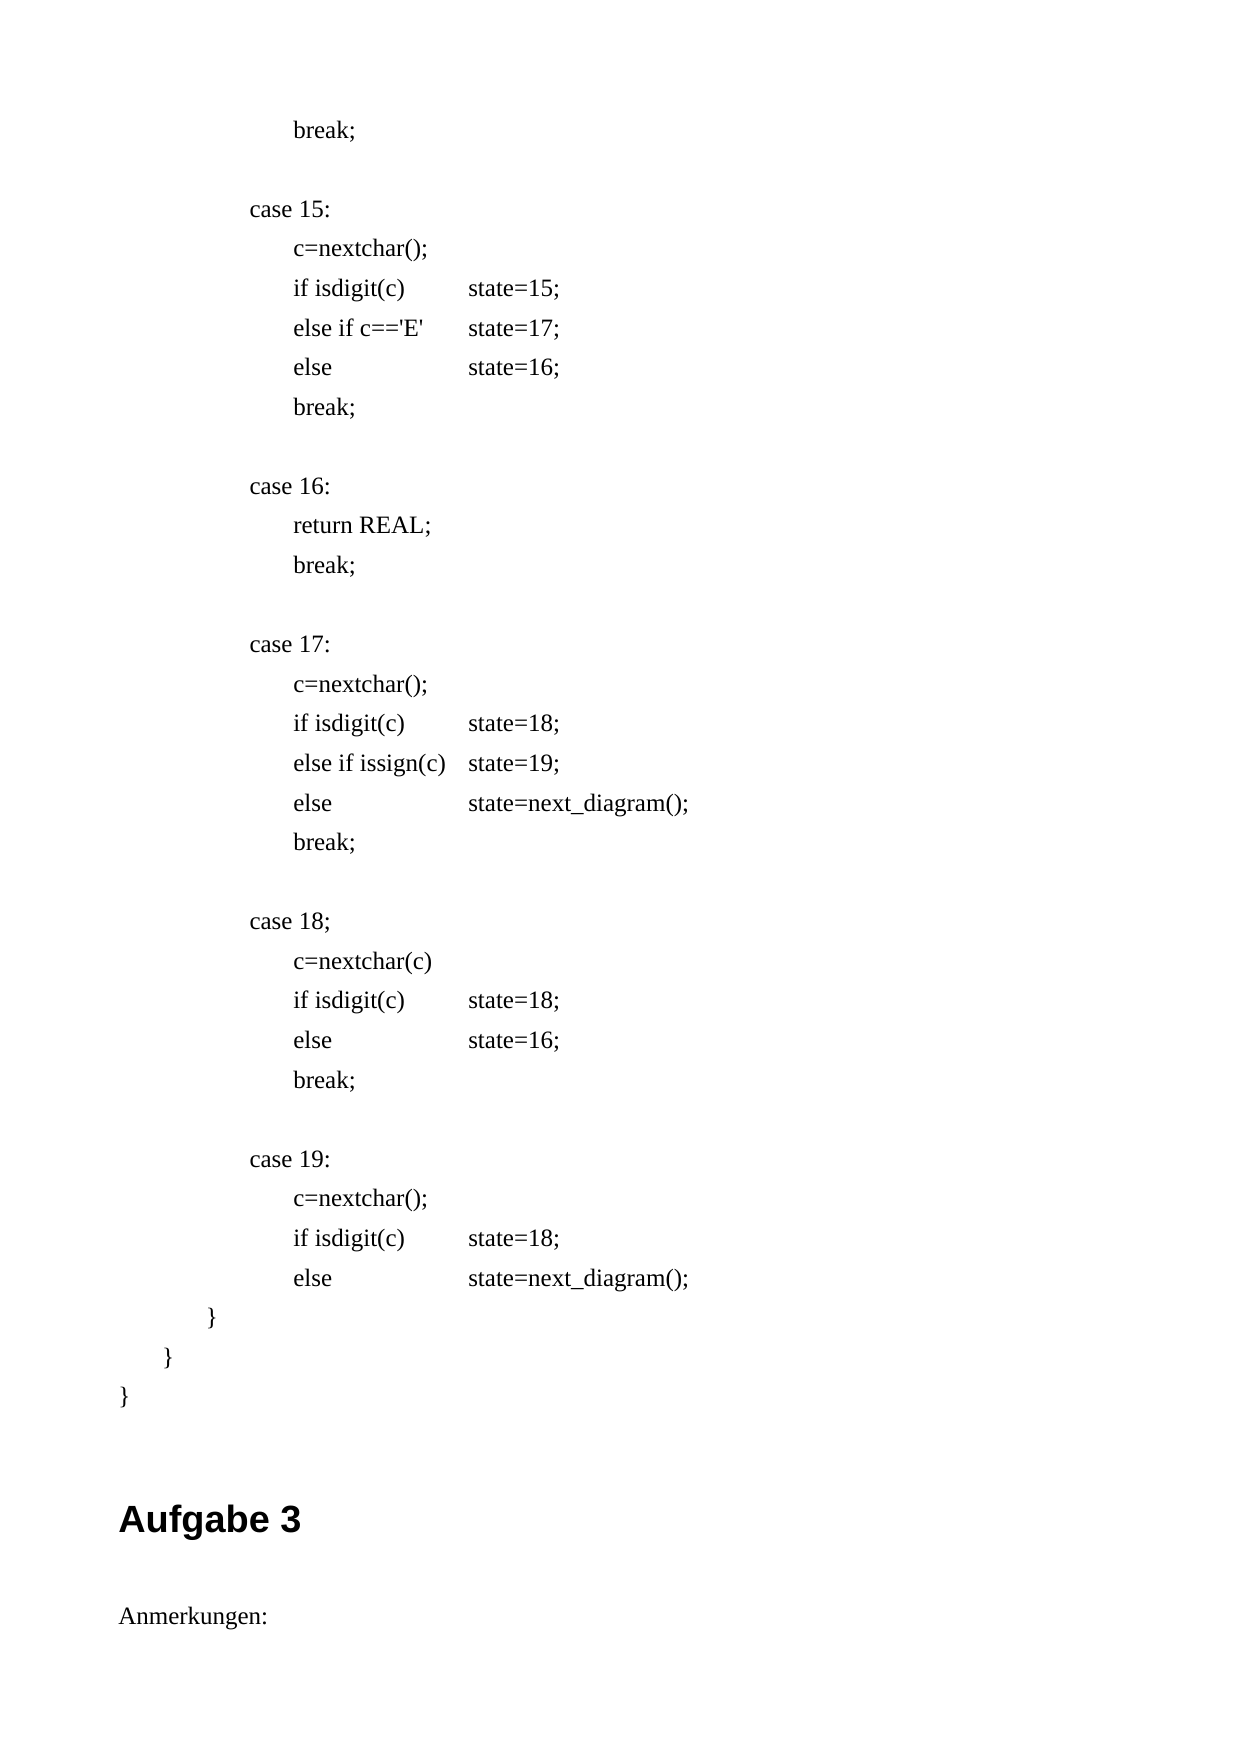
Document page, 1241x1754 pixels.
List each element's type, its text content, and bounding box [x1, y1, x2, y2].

text case 17: [118, 633, 1122, 658]
subtitle Aufgabe 3 [118, 1497, 1122, 1541]
text c=nextchar(); [118, 237, 1122, 262]
text c=nextchar(); [118, 1187, 1122, 1212]
text case 18; [118, 910, 1122, 935]
text break; [118, 553, 1122, 578]
text break; [118, 118, 1122, 143]
text else state=next_diagram(); [118, 1266, 1122, 1291]
text else if c=='E' state=17; [118, 316, 1122, 341]
text if isdigit(c) state=18; [118, 1226, 1122, 1251]
text else state=16; [118, 356, 1122, 381]
text c=nextchar(); [118, 672, 1122, 697]
text } [118, 1306, 1122, 1331]
text if isdigit(c) state=18; [118, 712, 1122, 737]
text else state=16; [118, 1028, 1122, 1053]
text case 15: [118, 197, 1122, 222]
text case 16: [118, 474, 1122, 499]
text break; [118, 395, 1122, 420]
text if isdigit(c) state=18; [118, 989, 1122, 1014]
text Anmerkungen: [118, 1601, 1122, 1629]
text } [118, 1345, 1122, 1370]
text return REAL; [118, 514, 1122, 539]
text case 19: [118, 1147, 1122, 1172]
text break; [118, 1068, 1122, 1093]
text } [118, 1385, 1122, 1410]
text break; [118, 831, 1122, 856]
text c=nextchar(c) [118, 949, 1122, 974]
text else if issign(c) state=19; [118, 751, 1122, 776]
text if isdigit(c) state=15; [118, 276, 1122, 301]
text else state=next_diagram(); [118, 791, 1122, 816]
